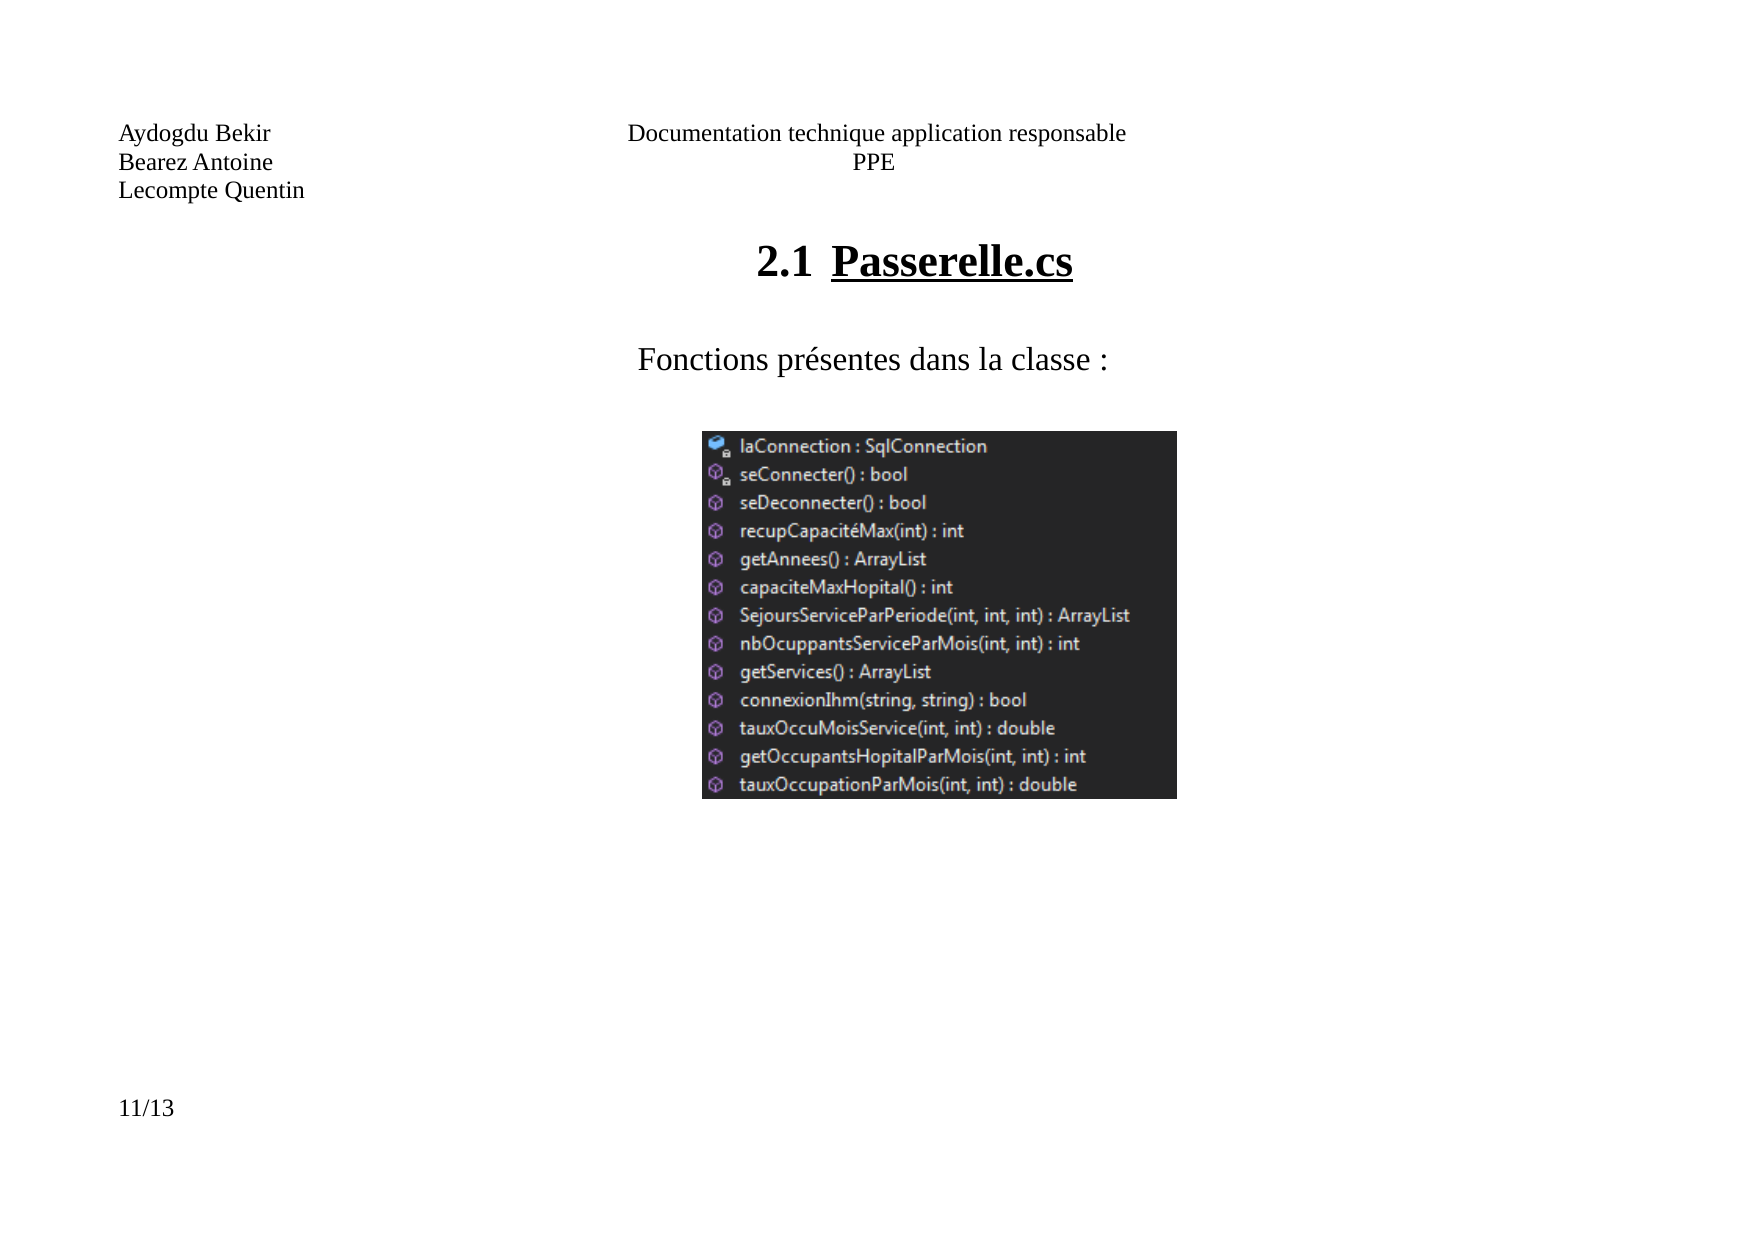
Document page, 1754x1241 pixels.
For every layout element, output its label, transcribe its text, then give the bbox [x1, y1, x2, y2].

text Fonctions présentes dans la classe : [118, 339, 1636, 378]
picture [702, 431, 1177, 799]
list Passerelle.cs [193, 234, 1636, 287]
